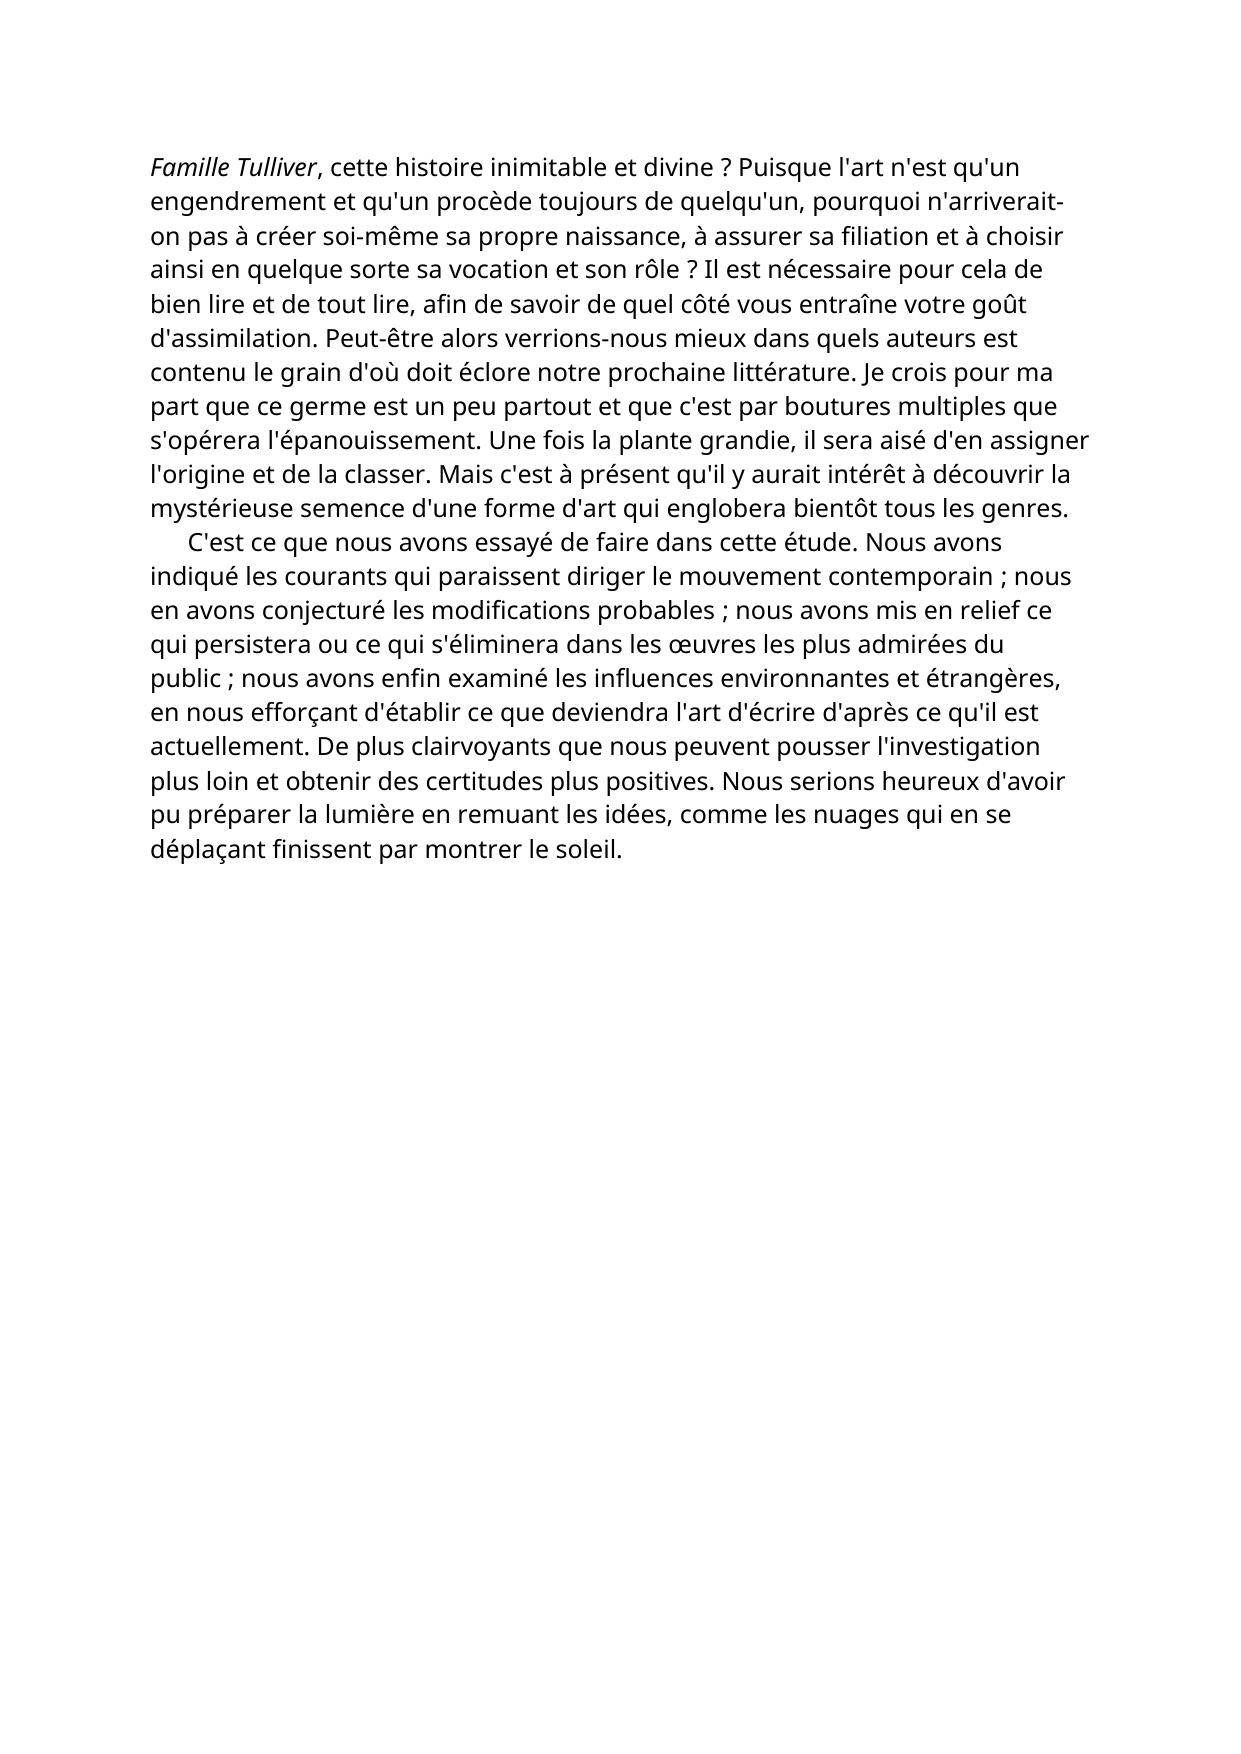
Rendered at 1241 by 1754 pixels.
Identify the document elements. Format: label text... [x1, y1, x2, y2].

text C'est ce que nous avons essayé de faire dans cette étude. Nous avons indiqué les courants qui paraissent diriger le mouvement contemporain ; nous en avons conjecturé les modifications probables ; nous avons mis en relief ce qui persistera ou ce qui s'éliminera dans les œuvres les plus admirées du public ; nous avons enfin examiné les influences environnantes et étrangères, en nous efforçant d'établir ce que deviendra l'art d'écrire d'après ce qu'il est actuellement. De plus clairvoyants que nous peuvent pousser l'investigation plus loin et obtenir des certitudes plus positives. Nous serions heureux d'avoir pu préparer la lumière en remuant les idées, comme les nuages qui en se déplaçant finissent par montrer le soleil. [150, 525, 1091, 865]
text Famille Tulliver, cette histoire inimitable et divine ? Puisque l'art n'est qu'un engendrement et qu'un procède toujours de quelqu'un, pourquoi n'arriverait-on pas à créer soi-même sa propre naissance, à assurer sa filiation et à choisir ainsi en quelque sorte sa vocation et son rôle ? Il est nécessaire pour cela de bien lire et de tout lire, afin de savoir de quel côté vous entraîne votre goût d'assimilation. Peut-être alors verrions-nous mieux dans quels auteurs est contenu le grain d'où doit éclore notre prochaine littérature. Je crois pour ma part que ce germe est un peu partout et que c'est par boutures multiples que s'opérera l'épanouissement. Une fois la plante grandie, il sera aisé d'en assigner l'origine et de la classer. Mais c'est à présent qu'il y aurait intérêt à découvrir la mystérieuse semence d'une forme d'art qui englobera bientôt tous les genres. [150, 150, 1091, 525]
